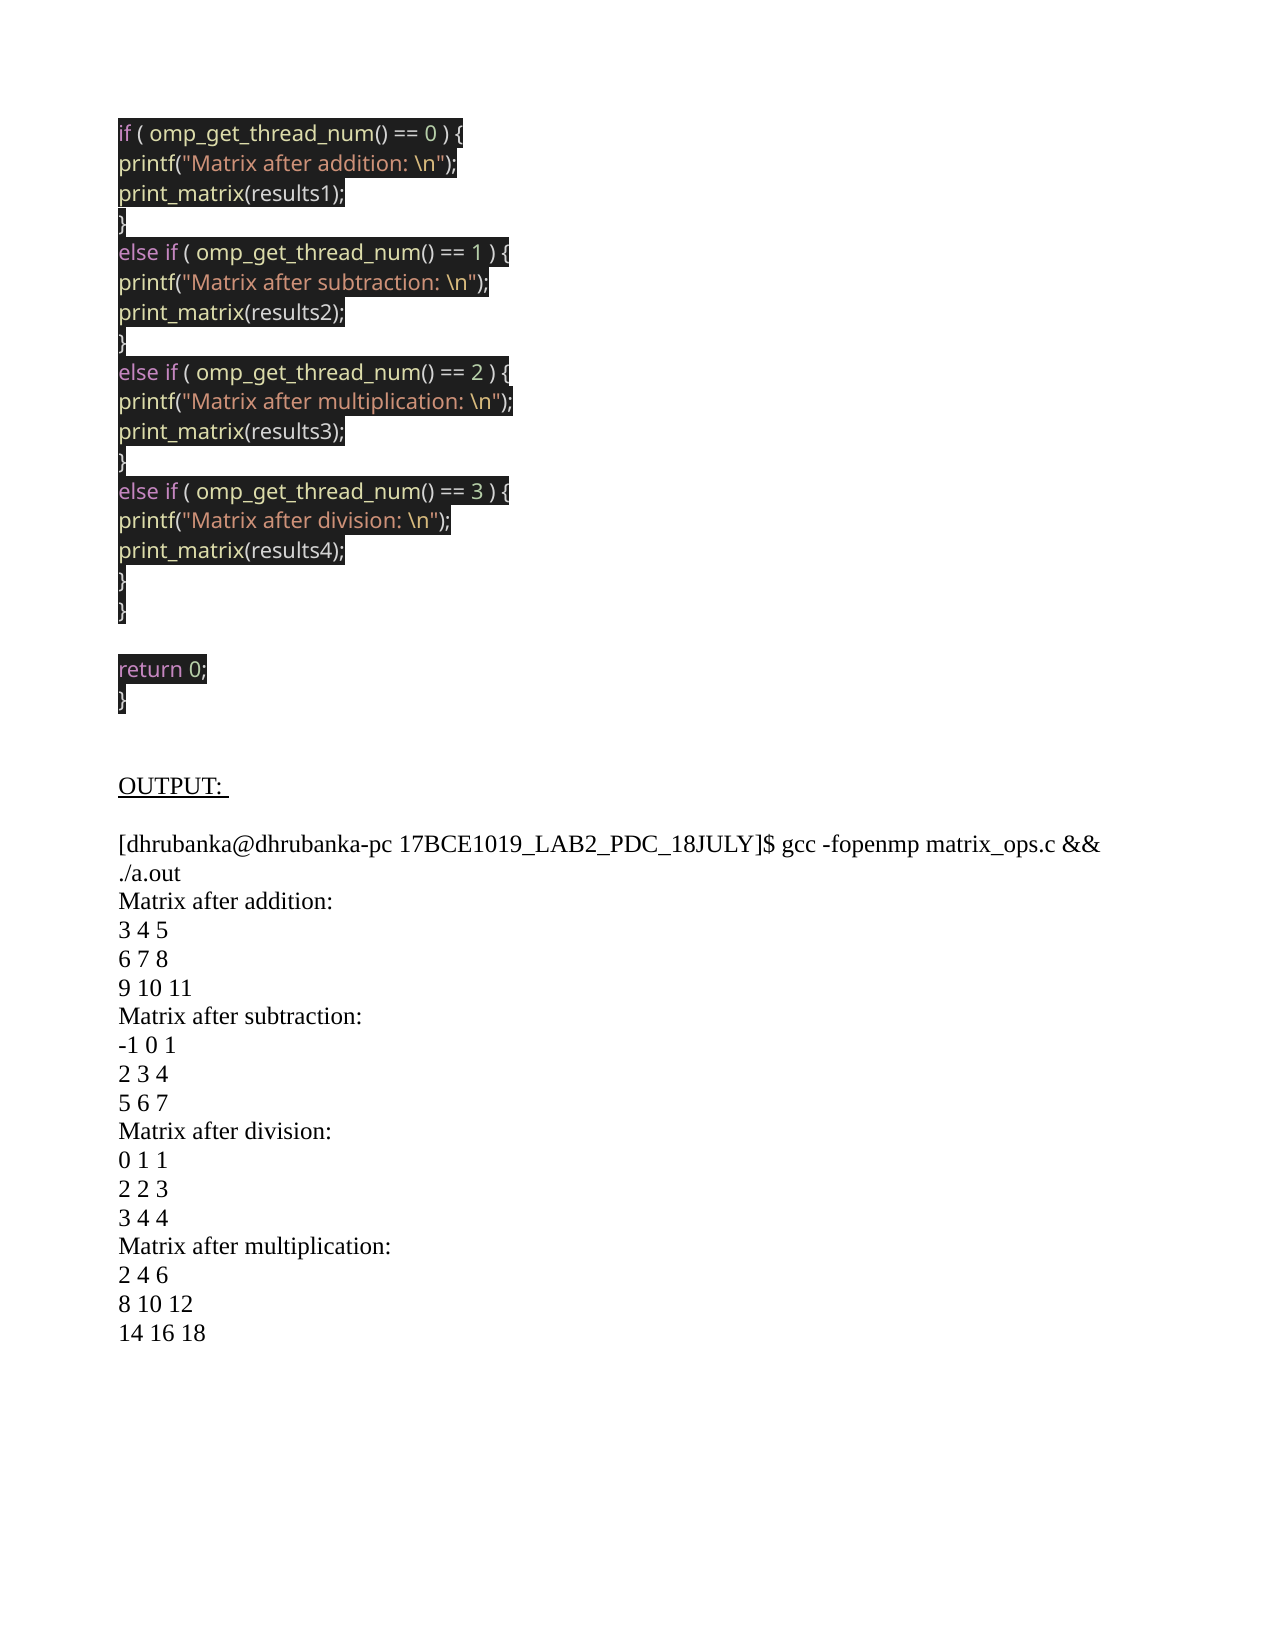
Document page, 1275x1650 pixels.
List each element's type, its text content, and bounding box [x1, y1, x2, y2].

text [dhrubanka@dhrubanka-pc 17BCE1019_LAB2_PDC_18JULY]$ gcc -fopenmp matrix_ops.c && ./a.out [118, 829, 1157, 886]
text -1 0 1 [118, 1030, 1157, 1059]
text 9 10 11 [118, 973, 1157, 1001]
text Matrix after addition: [118, 886, 1157, 915]
text printf("Matrix after division: \n"); [118, 505, 1157, 535]
text Matrix after multiplication: [118, 1231, 1157, 1260]
text 2 3 4 [118, 1059, 1157, 1088]
text } [118, 327, 1157, 356]
text OUTPUT: [118, 771, 1157, 829]
text 14 16 18 [118, 1318, 1157, 1346]
text print_matrix(results2); [118, 297, 1157, 327]
text print_matrix(results4); [118, 535, 1157, 565]
text printf("Matrix after multiplication: \n"); [118, 386, 1157, 416]
text 2 4 6 [118, 1260, 1157, 1289]
text else if ( omp_get_thread_num() == 2 ) { [118, 356, 1157, 386]
text Matrix after subtraction: [118, 1001, 1157, 1030]
text } [118, 595, 1157, 624]
text 5 6 7 [118, 1088, 1157, 1116]
text } [118, 684, 1157, 714]
text } [118, 565, 1157, 595]
text 8 10 12 [118, 1289, 1157, 1318]
text 2 2 3 [118, 1174, 1157, 1203]
text 6 7 8 [118, 944, 1157, 973]
text 3 4 4 [118, 1203, 1157, 1231]
text Matrix after division: [118, 1116, 1157, 1145]
text return 0; [118, 654, 1157, 684]
text printf("Matrix after addition: \n"); [118, 148, 1157, 178]
text else if ( omp_get_thread_num() == 1 ) { [118, 237, 1157, 267]
text else if ( omp_get_thread_num() == 3 ) { [118, 476, 1157, 505]
text } [118, 446, 1157, 476]
text printf("Matrix after subtraction: \n"); [118, 267, 1157, 297]
text 0 1 1 [118, 1145, 1157, 1174]
text } [118, 207, 1157, 237]
text print_matrix(results1); [118, 178, 1157, 207]
text 3 4 5 [118, 915, 1157, 944]
text if ( omp_get_thread_num() == 0 ) { [118, 118, 1157, 148]
text print_matrix(results3); [118, 416, 1157, 446]
